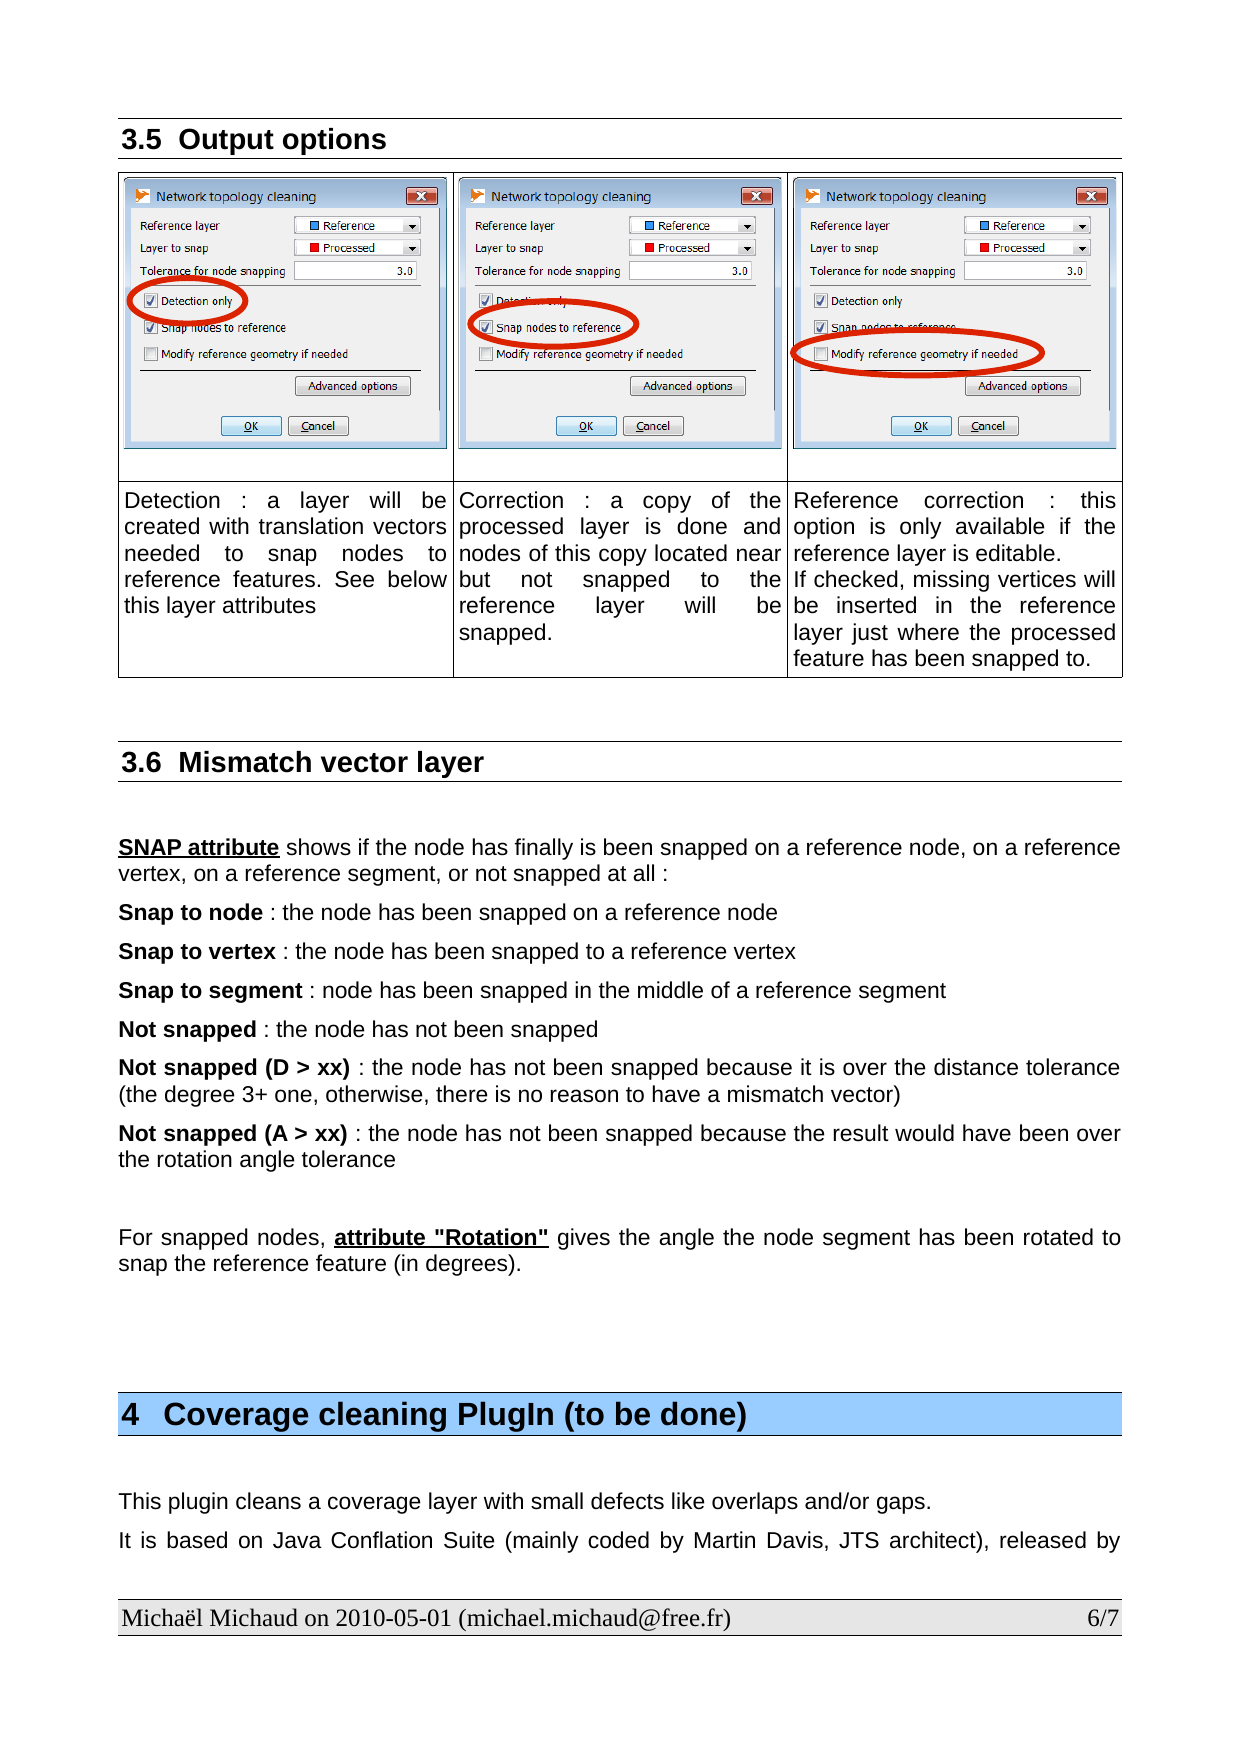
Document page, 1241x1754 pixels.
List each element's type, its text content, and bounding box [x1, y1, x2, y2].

subtitle Output options [118, 119, 1122, 158]
picture [797, 333, 1038, 372]
text Snap to segment : node has been snapped in the middle of a reference segment [118, 977, 1122, 1003]
text It is based on Java Conflation Suite (mainly coded by Martin Davis, JTS architect), released by [118, 1527, 1122, 1553]
picture [123, 177, 447, 449]
text Not snapped : the node has not been snapped [118, 1016, 1122, 1042]
text Not snapped (D > xx) : the node has not been snapped because it is over the distance tolerance (the degree 3+ one, otherwise, there is no reason to have a mismatch vector) [118, 1054, 1122, 1107]
table_header [788, 173, 1122, 481]
text For snapped nodes, attribute "Rotation" gives the angle the node segment has been rotated to snap the reference feature (in degrees). [118, 1224, 1122, 1276]
text Snap to node : the node has been snapped on a reference node [118, 899, 1122, 925]
subtitle Mismatch vector layer [118, 742, 1122, 781]
table_header [119, 173, 453, 481]
picture [793, 177, 1117, 449]
table_cell Reference correction : this option is only available if the reference layer is editable. If checked, missing vertices will be inserted in the reference layer just where the processed feature has been snapped to. [788, 482, 1122, 677]
table_header [454, 173, 787, 481]
text Not snapped (A > xx) : the node has not been snapped because the result would have been over the rotation angle tolerance [118, 1119, 1122, 1172]
table_cell Correction : a copy of the processed layer is done and nodes of this copy located near but not snapped to the reference layer will be snapped. [454, 482, 787, 677]
subtitle Coverage cleaning PlugIn (to be done) [118, 1393, 1122, 1435]
text Snap to vertex : the node has been snapped to a reference vertex [118, 938, 1122, 964]
table_cell Detection : a layer will be created with translation vectors needed to snap nodes to reference features. See below this layer attributes [119, 482, 453, 677]
text SNAP attribute shows if the node has finally is been snapped on a reference node, on a reference vertex, on a reference segment, or not snapped at all : [118, 834, 1122, 886]
picture [458, 177, 782, 449]
text This plugin cleans a coverage layer with small defects like overlaps and/or gaps. [118, 1488, 1122, 1514]
